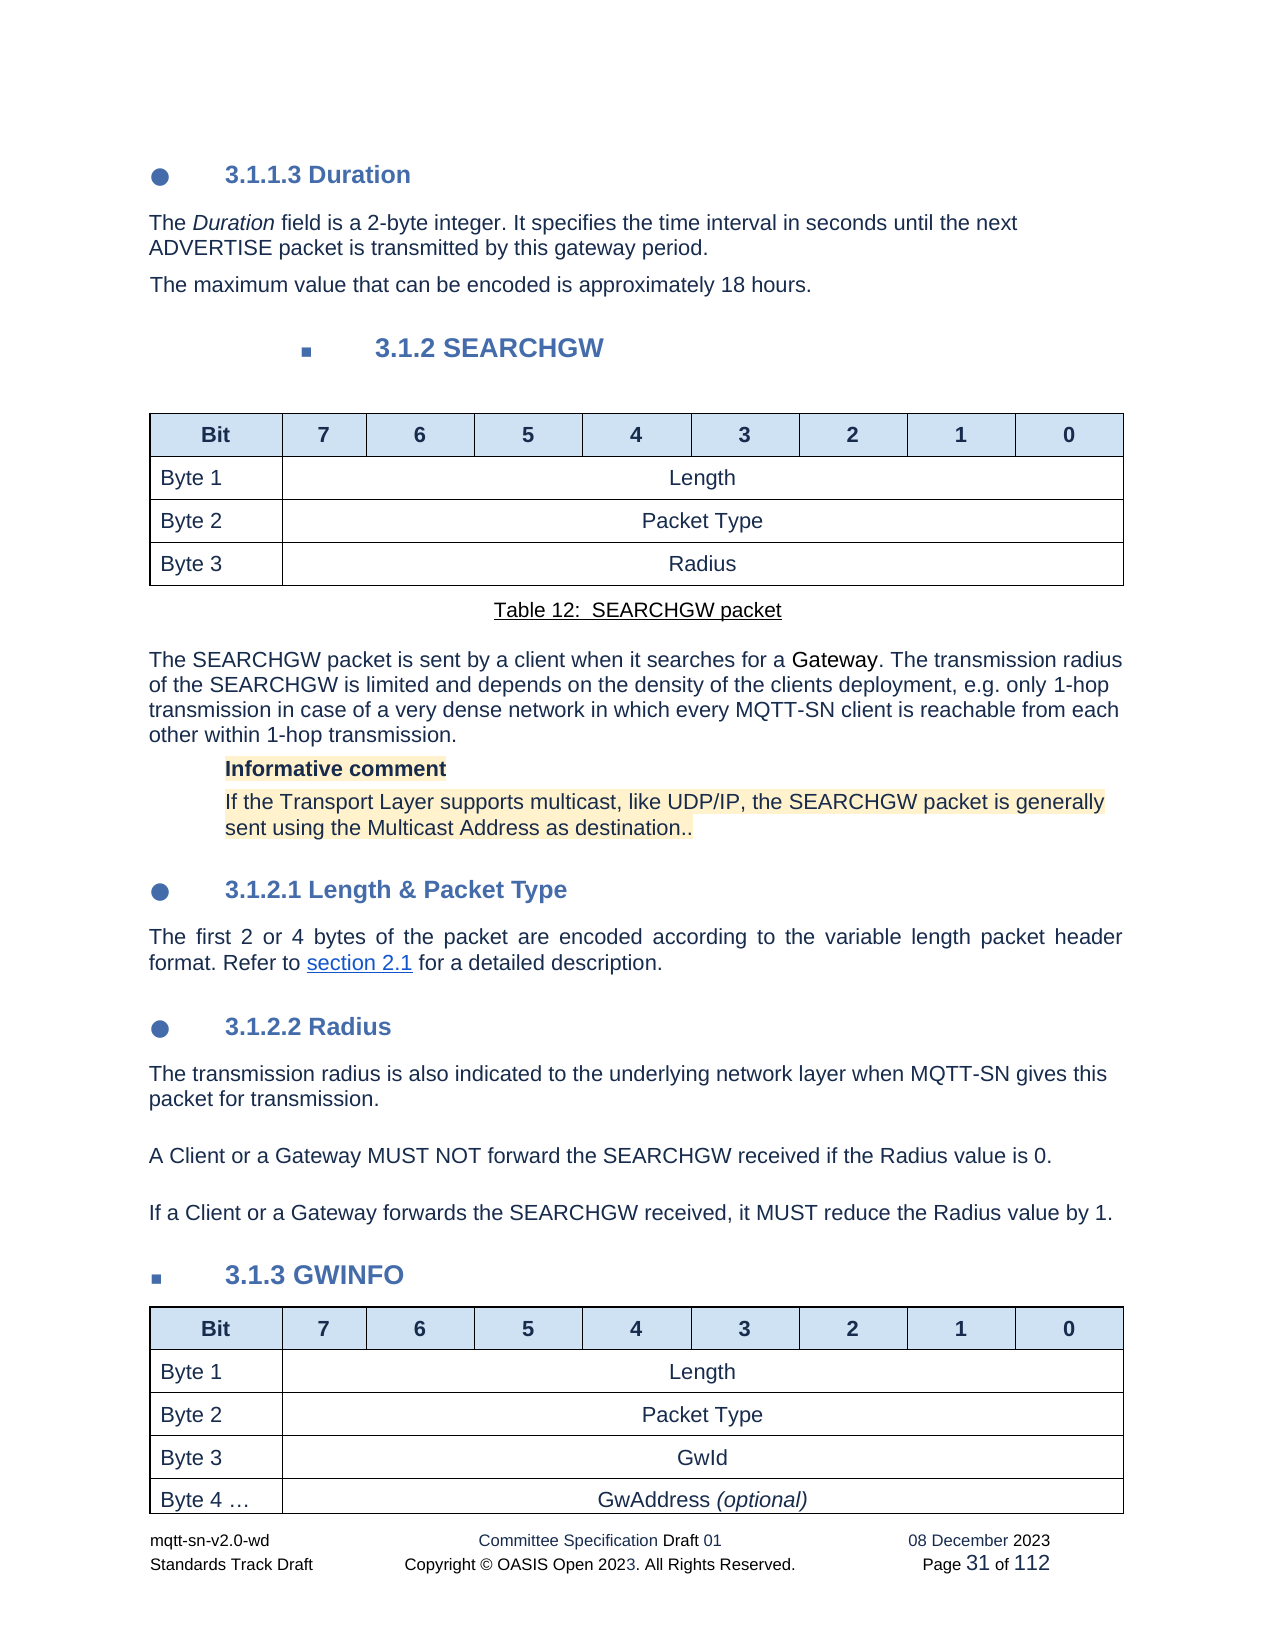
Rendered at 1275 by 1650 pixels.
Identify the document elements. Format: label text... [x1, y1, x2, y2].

table_header 6 [367, 1308, 474, 1349]
table_header 2 [800, 414, 907, 456]
table_cell Packet Type [283, 500, 1123, 542]
table_header 5 [475, 1308, 582, 1349]
text The Duration field is a 2-byte integer. It specifies the time interval in seconds until the next ADVERTISE packet is transmitted by this gateway period. [148, 209, 1124, 260]
table_cell GwAddress (optional) [283, 1479, 1123, 1513]
table_cell Byte 1 [151, 457, 282, 499]
table_header 0 [1016, 414, 1123, 456]
table_cell GwId [283, 1436, 1123, 1478]
subtitle 3.1.3 GWINFO [150, 1257, 1124, 1295]
text The SEARCHGW packet is sent by a client when it searches for a Gateway. The transmission radius of the SEARCHGW is limited and depends on the density of the clients deployment, e.g. only 1-hop transmission in case of a very dense network in which every MQTT-SN client is reachable from each other within 1-hop transmission. [148, 646, 1124, 747]
text A Client or a Gateway MUST NOT forward the SEARCHGW received if the Radius value is 0. [148, 1143, 1124, 1168]
table_cell Length [283, 457, 1123, 499]
table_header Bit [151, 414, 282, 456]
text If the Transport Layer supports multicast, like UDP/IP, the SEARCHGW packet is generally sent using the Multicast Address as destination.. [225, 789, 1124, 839]
table_header 6 [367, 414, 474, 456]
table_header 2 [800, 1308, 907, 1349]
table_cell Byte 3 [151, 543, 282, 584]
text Table 12: SEARCHGW packet [150, 598, 1125, 622]
text If a Client or a Gateway forwards the SEARCHGW received, it MUST reduce the Radius value by 1. [148, 1200, 1124, 1225]
subtitle 3.1.1.3 Duration [150, 150, 1124, 197]
table_header 3 [692, 414, 799, 456]
table_cell Radius [283, 543, 1123, 584]
subtitle 3.1.2 SEARCHGW [300, 329, 1124, 368]
table_header 3 [692, 1308, 799, 1349]
table_cell Byte 3 [151, 1436, 282, 1478]
table_cell Byte 4 … [151, 1479, 282, 1513]
table_header 1 [908, 1308, 1015, 1349]
table_header 4 [583, 1308, 691, 1349]
table_header 7 [283, 414, 366, 456]
table_header 7 [283, 1308, 366, 1349]
text Informative comment [225, 756, 1124, 781]
table_header 4 [583, 414, 691, 456]
table_cell Length [283, 1350, 1123, 1392]
text The transmission radius is also indicated to the underlying network layer when MQTT-SN gives this packet for transmission. [148, 1060, 1124, 1111]
table_header 1 [908, 414, 1015, 456]
table_header Bit [151, 1308, 282, 1349]
table_cell Packet Type [283, 1393, 1123, 1435]
table_header 5 [475, 414, 582, 456]
table_cell Byte 1 [151, 1350, 282, 1392]
table_cell Byte 2 [151, 1393, 282, 1435]
subtitle 3.1.2.2 Radius [150, 1001, 1124, 1048]
table_header 0 [1016, 1308, 1123, 1349]
table_cell Byte 2 [151, 500, 282, 542]
subtitle 3.1.2.1 Length & Packet Type [150, 864, 1124, 912]
text The first 2 or 4 bytes of the packet are encoded according to the variable length packet header format. Refer to section 2.1 for a detailed description. [148, 924, 1124, 975]
text The maximum value that can be encoded is approximately 18 hours. [149, 272, 1124, 298]
